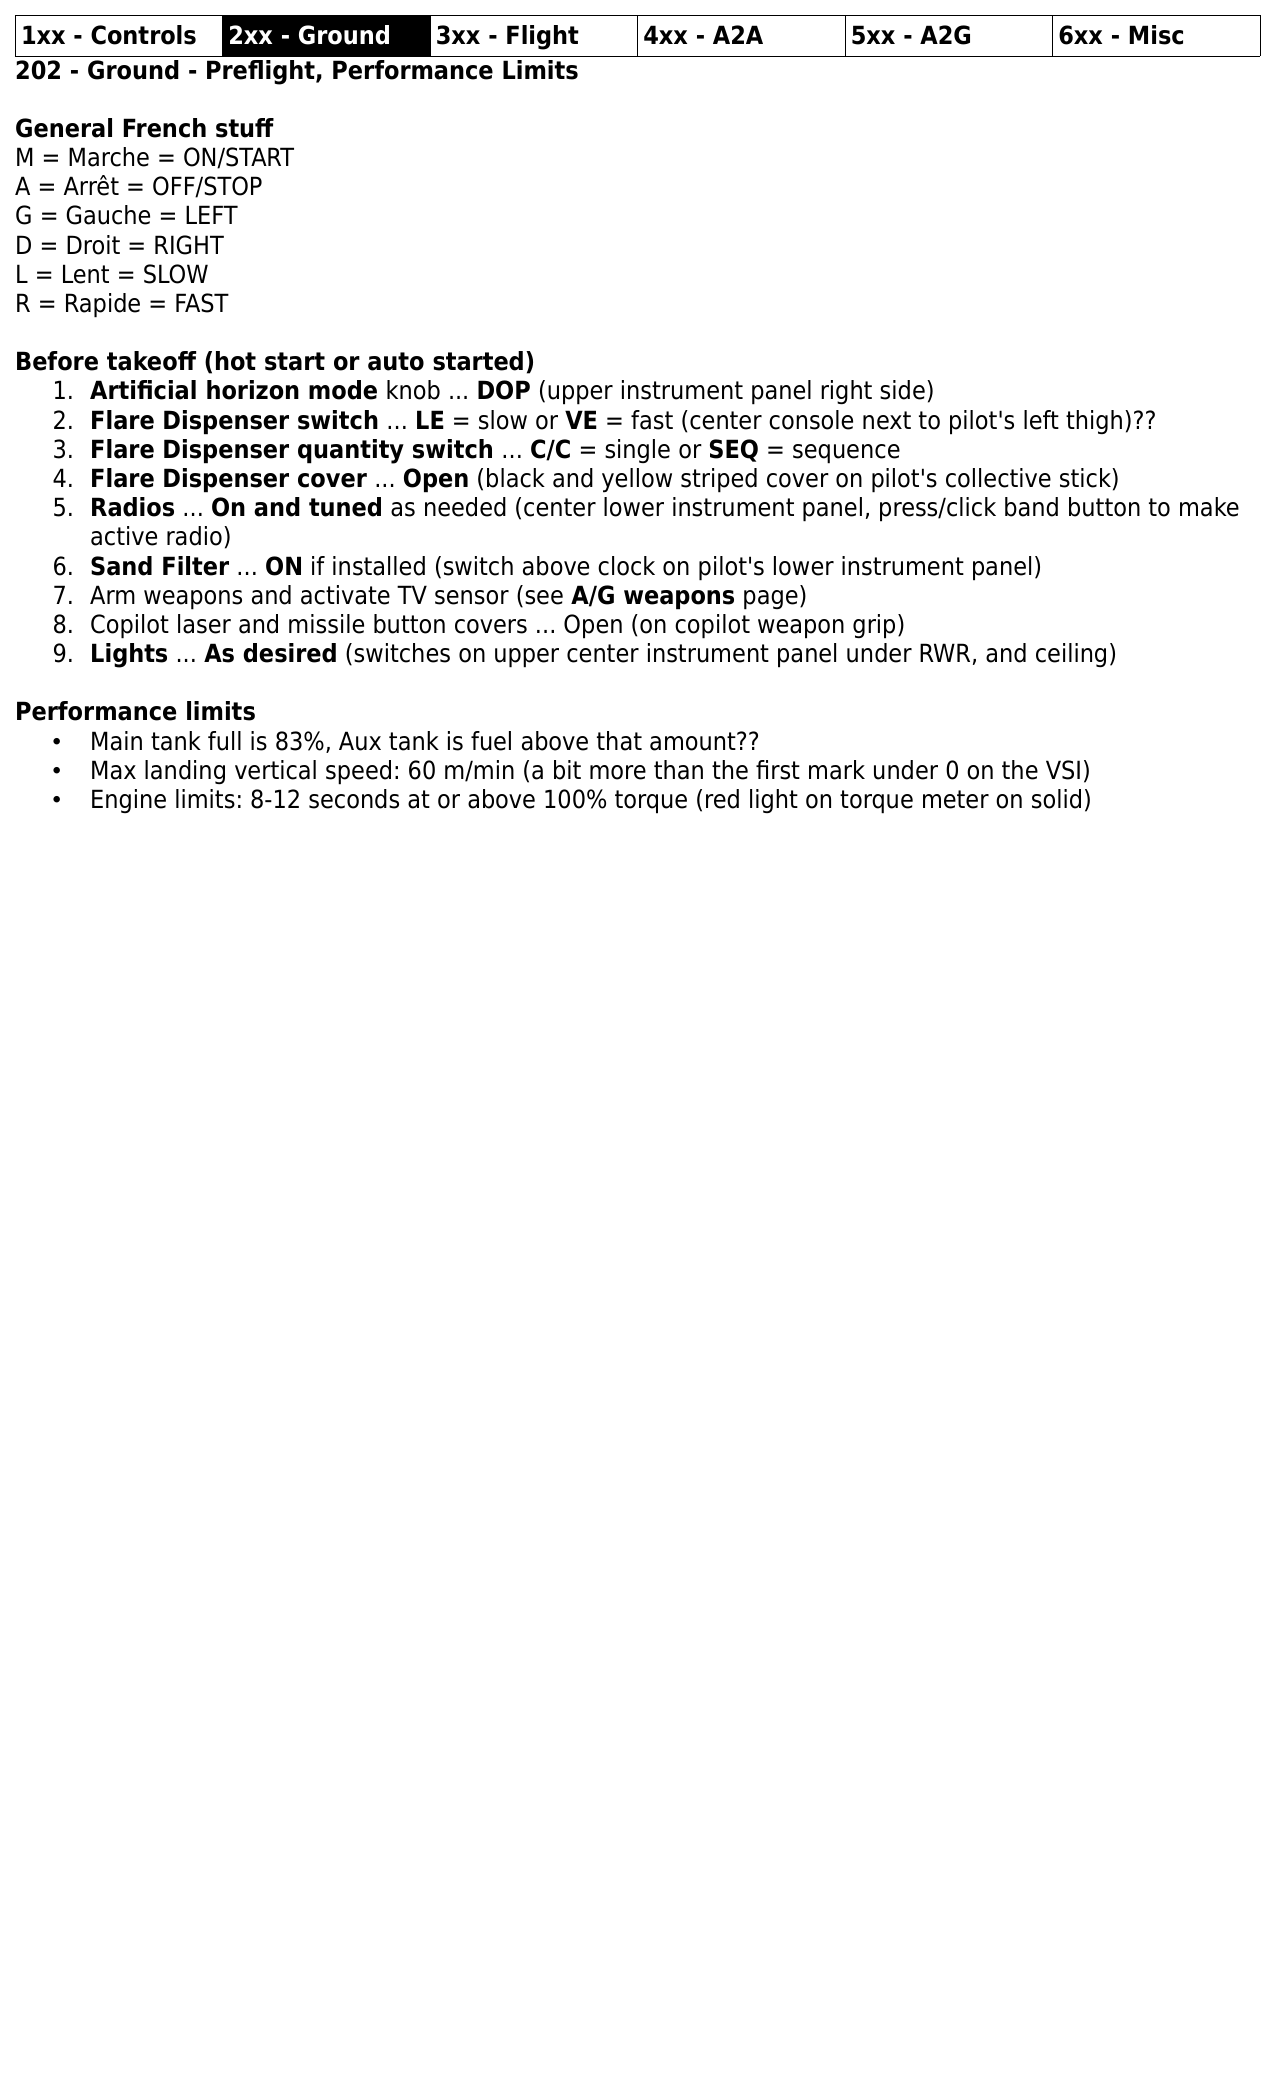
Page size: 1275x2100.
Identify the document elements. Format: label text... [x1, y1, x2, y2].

list Flare Dispenser cover ... Open (black and yellow striped cover on pilot's collective stick) [52, 464, 1260, 493]
list Radios ... On and tuned as needed (center lower instrument panel, press/click band button to make active radio) [52, 493, 1260, 552]
table_header 1xx - Controls [16, 16, 222, 56]
list Artificial horizon mode knob ... DOP (upper instrument panel right side) [52, 377, 1260, 406]
table_header 2xx - Ground [223, 16, 430, 56]
list Engine limits: 8-12 seconds at or above 100% torque (red light on torque meter on solid) [52, 785, 1260, 814]
table_header 6xx - Misc [1053, 16, 1260, 56]
table_header 3xx - Flight [431, 16, 637, 56]
text L = Lent = SLOW [15, 260, 1260, 289]
text R = Rapide = FAST [15, 289, 1260, 318]
list Main tank full is 83%, Aux tank is fuel above that amount?? [52, 727, 1260, 756]
list Lights ... As desired (switches on upper center instrument panel under RWR, and ceiling) [52, 639, 1260, 668]
text Performance limits [15, 697, 1260, 727]
table_header 4xx - A2A [638, 16, 845, 56]
list Flare Dispenser quantity switch ... C/C = single or SEQ = sequence [52, 435, 1260, 464]
text A = Arrêt = OFF/STOP [15, 172, 1260, 202]
text 202 - Ground - Preflight, Performance Limits [15, 57, 1260, 85]
text M = Marche = ON/START [15, 143, 1260, 172]
list Copilot laser and missile button covers ... Open (on copilot weapon grip) [52, 610, 1260, 639]
list Sand Filter ... ON if installed (switch above clock on pilot's lower instrument panel) [52, 552, 1260, 581]
text D = Droit = RIGHT [15, 231, 1260, 260]
text General French stuff [15, 114, 1260, 143]
list Max landing vertical speed: 60 m/min (a bit more than the first mark under 0 on the VSI) [52, 756, 1260, 785]
list Arm weapons and activate TV sensor (see A/G weapons page) [52, 581, 1260, 610]
text G = Gauche = LEFT [15, 202, 1260, 231]
table_header 5xx - A2G [846, 16, 1052, 56]
list Flare Dispenser switch ... LE = slow or VE = fast (center console next to pilot's left thigh)?? [52, 406, 1260, 435]
text Before takeoff (hot start or auto started) [15, 347, 1260, 377]
